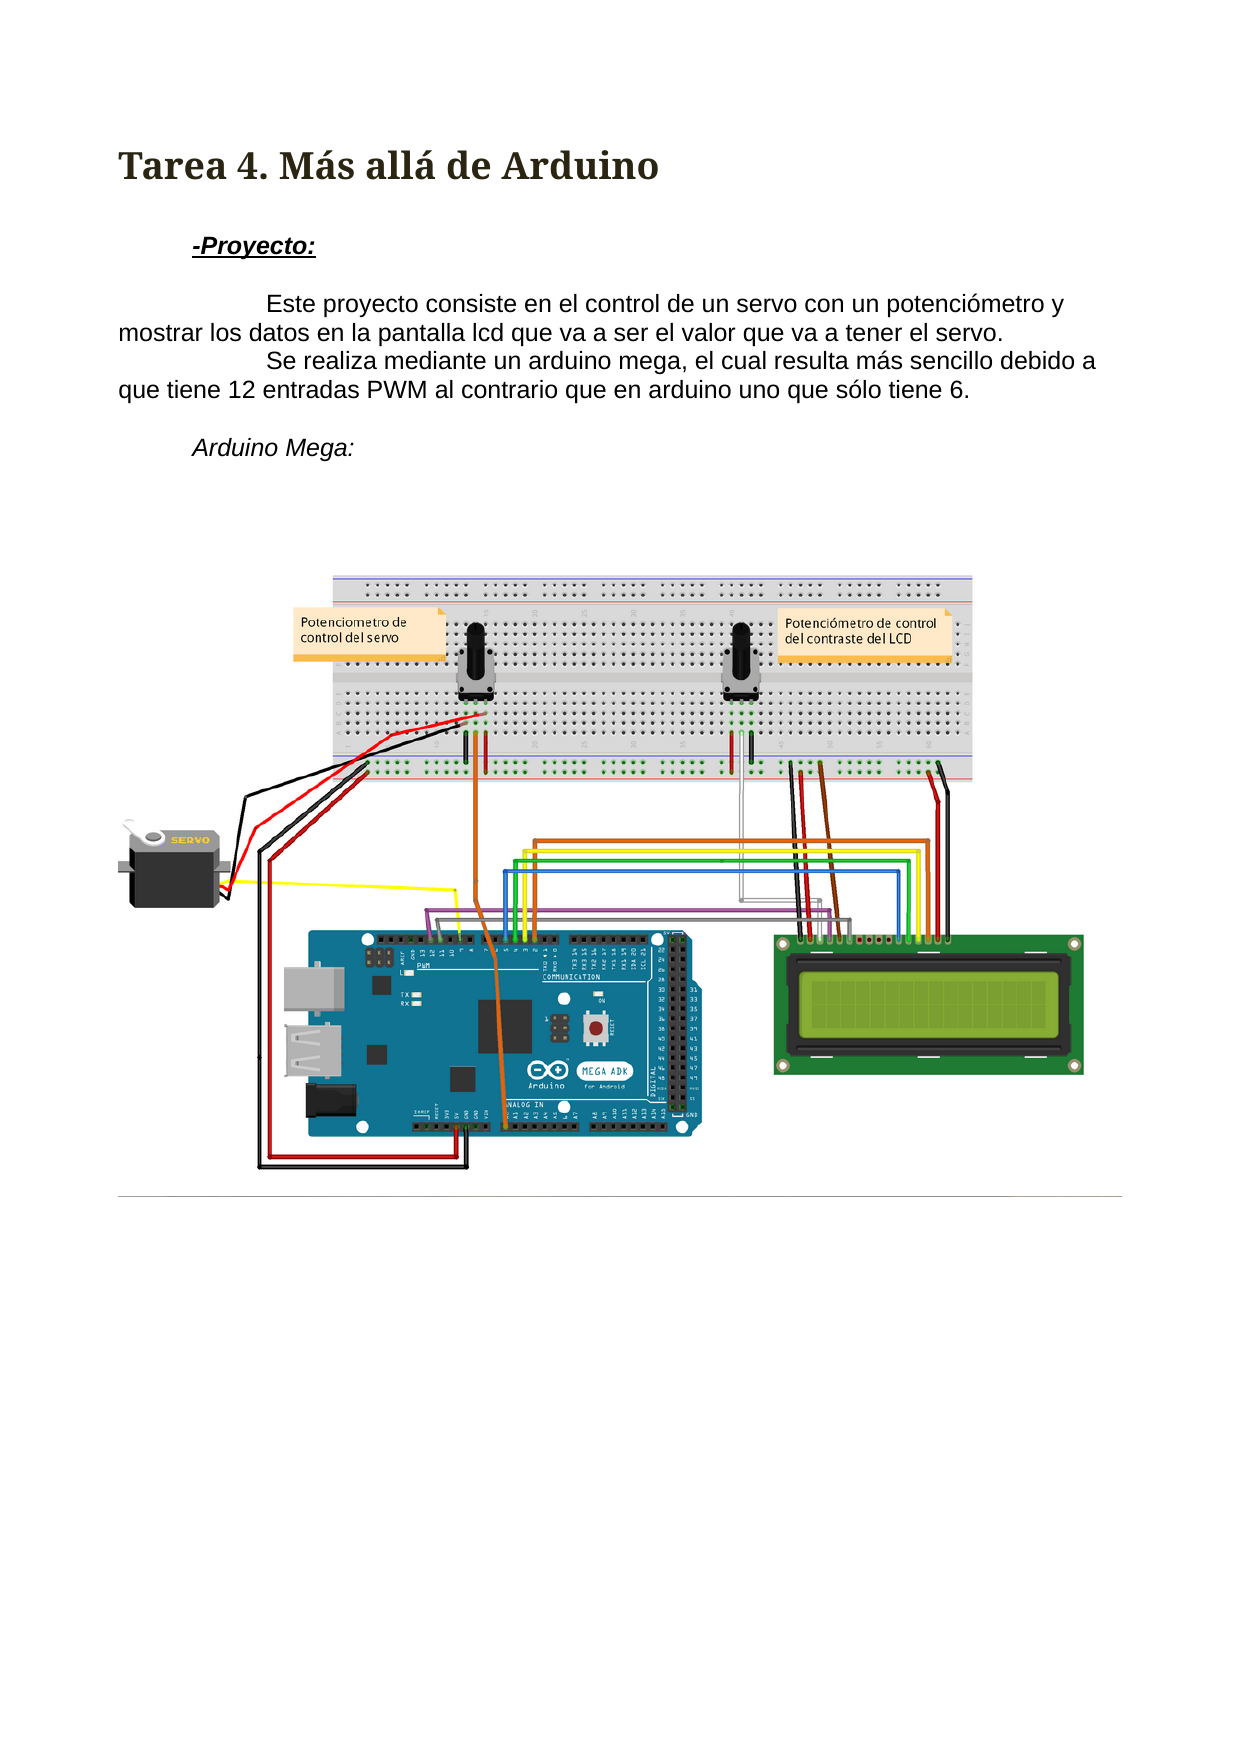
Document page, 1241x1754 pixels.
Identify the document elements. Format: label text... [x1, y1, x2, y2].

text -Proyecto: [118, 231, 1122, 260]
text Se realiza mediante un arduino mega, el cual resulta más sencillo debido a que tiene 12 entradas PWM al contrario que en arduino uno que sólo tiene 6. [118, 346, 1122, 404]
text Este proyecto consiste en el control de un servo con un potenciómetro y mostrar los datos en la pantalla lcd que va a ser el valor que va a tener el servo. [118, 289, 1122, 346]
subtitle Tarea 4. Más allá de Arduino [118, 139, 1122, 190]
text Arduino Mega: [118, 432, 1122, 461]
picture [118, 490, 1123, 1197]
